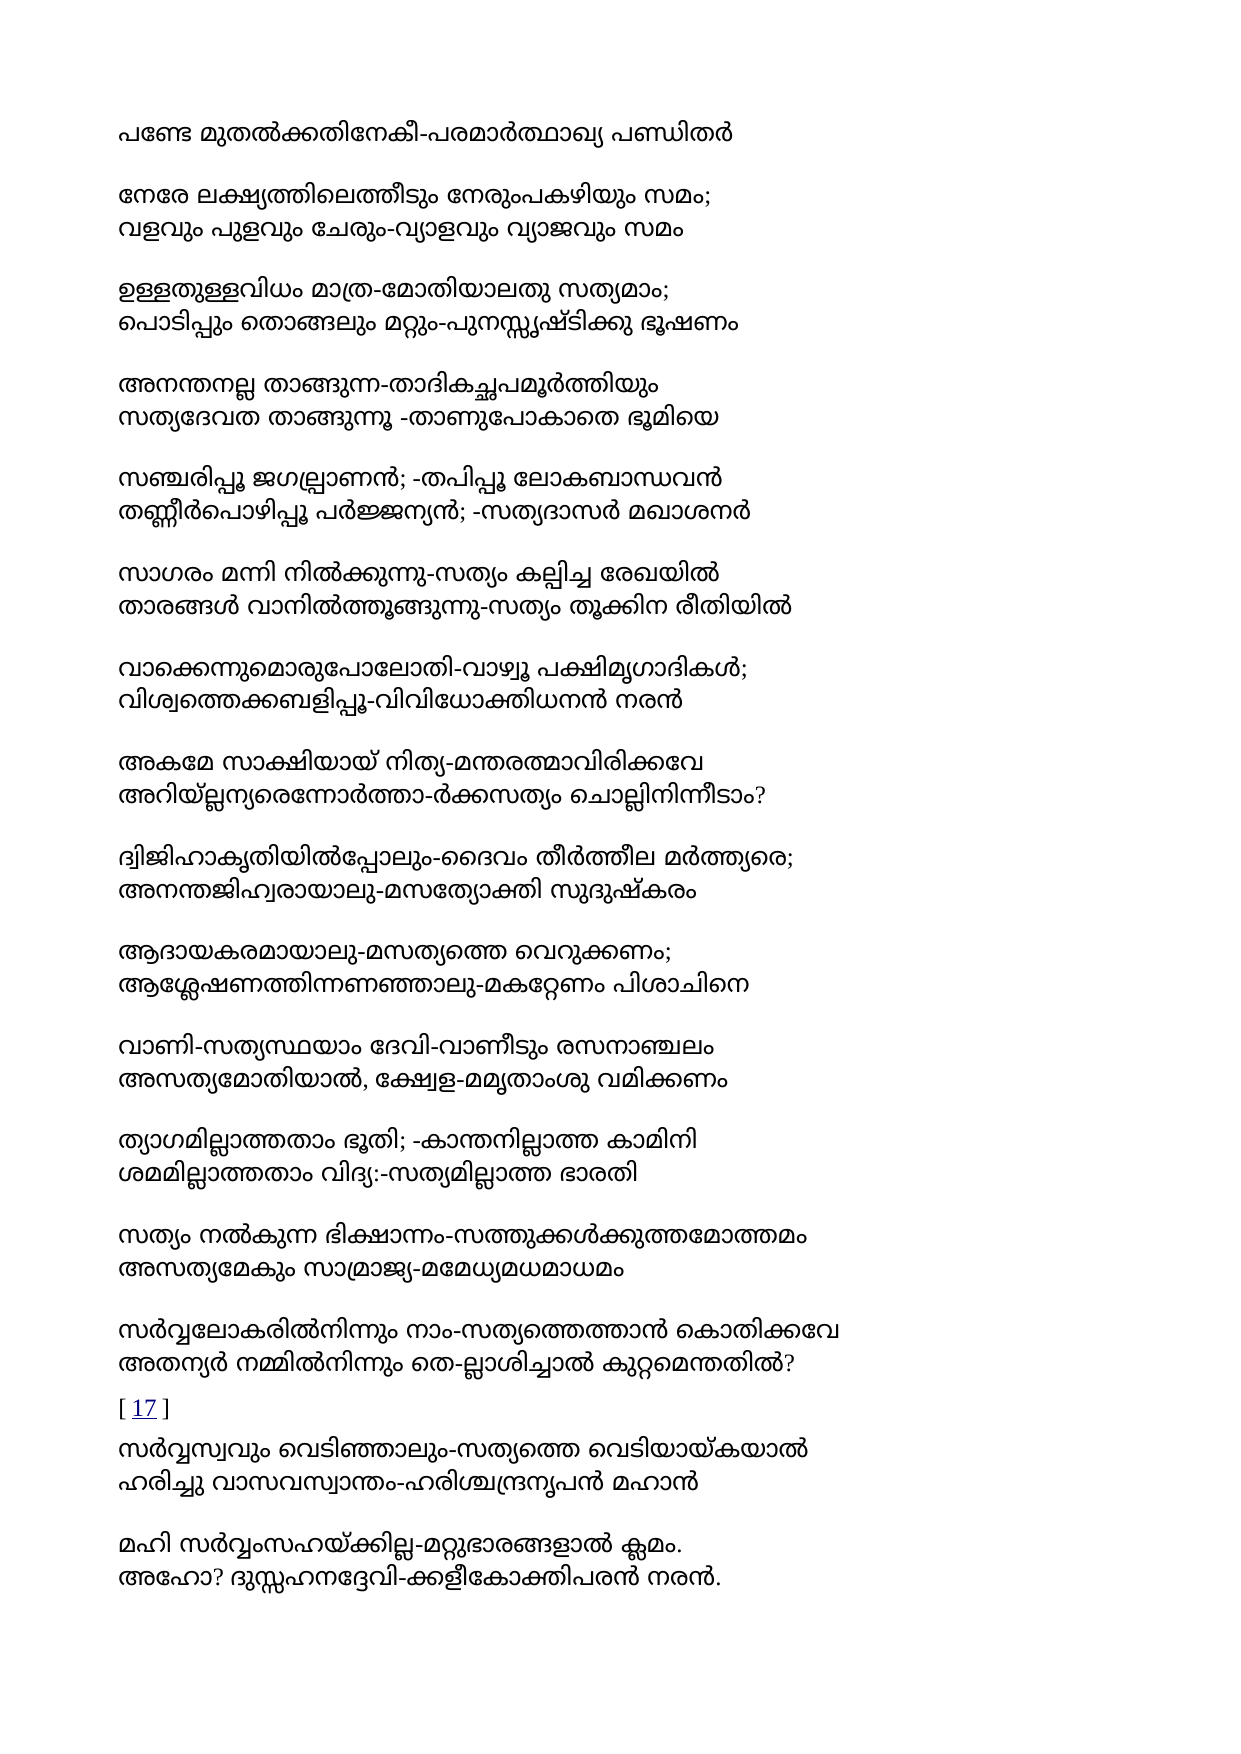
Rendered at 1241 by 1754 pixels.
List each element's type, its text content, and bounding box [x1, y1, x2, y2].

text പണ്ടേ മുതൽക്കതിനേകീ-പരമാർത്ഥാഖ്യ പണ്ഡിതർ നേരേ ലക്ഷ്യത്തിലെത്തീടും നേരുംപകഴിയും സമം; വളവും പുളവും ചേരും-വ്യാളവും വ്യാജവും സമം ഉള്ളതുള്ളവിധം മാത്ര-മോതിയാലതു സത്യമാം; പൊടിപ്പും തൊങ്ങലും മറ്റും-പുനസ്സൃഷ്ടിക്കു ഭൂഷണം അനന്തനല്ല താങ്ങുന്ന-താദികച്ഛപമൂർത്തിയും സത്യദേവത താങ്ങുന്നൂ -താണുപോകാതെ ഭൂമിയെ സഞ്ചരിപ്പൂ ജഗല്പ്രാണൻ; -തപിപ്പൂ ലോകബാന്ധവൻ തണ്ണീർപൊഴിപ്പൂ പർജ്ജന്യൻ; -സത്യദാസർ മഖാശനർ സാഗരം മന്നി നിൽക്കുന്നു-സത്യം കല്പിച്ച രേഖയിൽ താരങ്ങൾ വാനിൽത്തൂങ്ങുന്നു-സത്യം തൂക്കിന രീതിയിൽ വാക്കെന്നുമൊരുപോലോതി-വാഴ്വൂ പക്ഷിമൃഗാദികൾ; വിശ്വത്തെക്കബളിപ്പൂ-വിവിധോക്തിധനൻ നരൻ അകമേ സാക്ഷിയായ് നിത്യ-മന്തരത്മാവിരിക്കവേ അറിയ്ല്ലന്യരെന്നോർത്താ-ർക്കസത്യം ചൊല്ലിനിന്നീടാം? ദ്വിജിഹാകൃതിയിൽപ്പോലും-ദൈവം തീർത്തീല മർത്ത്യരെ; അനന്തജിഹ്വരായാലു-മസത്യോക്തി സുദുഷ്കരം ആദായകരമായാലു-മസത്യത്തെ വെറുക്കണം; ആശ്ലേഷണത്തിന്നണഞ്ഞാലു-മകറ്റേണം പിശാചിനെ വാണി-സത്യസ്ഥയാം ദേവി-വാണീടും രസനാഞ്ചലം അസത്യമോതിയാൽ, ക്ഷ്വേള-മമൃതാംശു വമിക്കണം ത്യാഗമില്ലാത്തതാം ഭൂതി; -കാന്തനില്ലാത്ത കാമിനി ശമമില്ലാത്തതാം വിദ്യ:-സത്യമില്ലാത്ത ഭാരതി സത്യം നൽകുന്ന ഭിക്ഷാന്നം-സത്തുക്കൾക്കുത്തമോത്തമം അസത്യമേകും സാമ്രാജ്യ-മമേധ്യമധമാധമം സർവ്വലോകരിൽനിന്നും നാം-സത്യത്തെത്താൻ കൊതിക്കവേ അതന്യർ നമ്മിൽനിന്നും തെ-ല്ലാശിച്ചാൽ കുറ്റമെന്തതിൽ? [118, 118, 1122, 1381]
text സർവ്വസ്വവും വെടിഞ്ഞാലും-സത്യത്തെ വെടിയായ്കയാൽ ഹരിച്ചു വാസവസ്വാന്തം-ഹരിശ്ചന്ദ്രനൃപൻ മഹാൻ മഹി സർവ്വംസഹയ്ക്കില്ല-മറ്റുഭാരങ്ങളാൽ ക്ലമം. അഹോ? ദുസ്സഹനദ്ദേവി-ക്കളീകോക്തിപരൻ നരൻ. [118, 1434, 1122, 1623]
text [ 17 ] [118, 1393, 1122, 1422]
